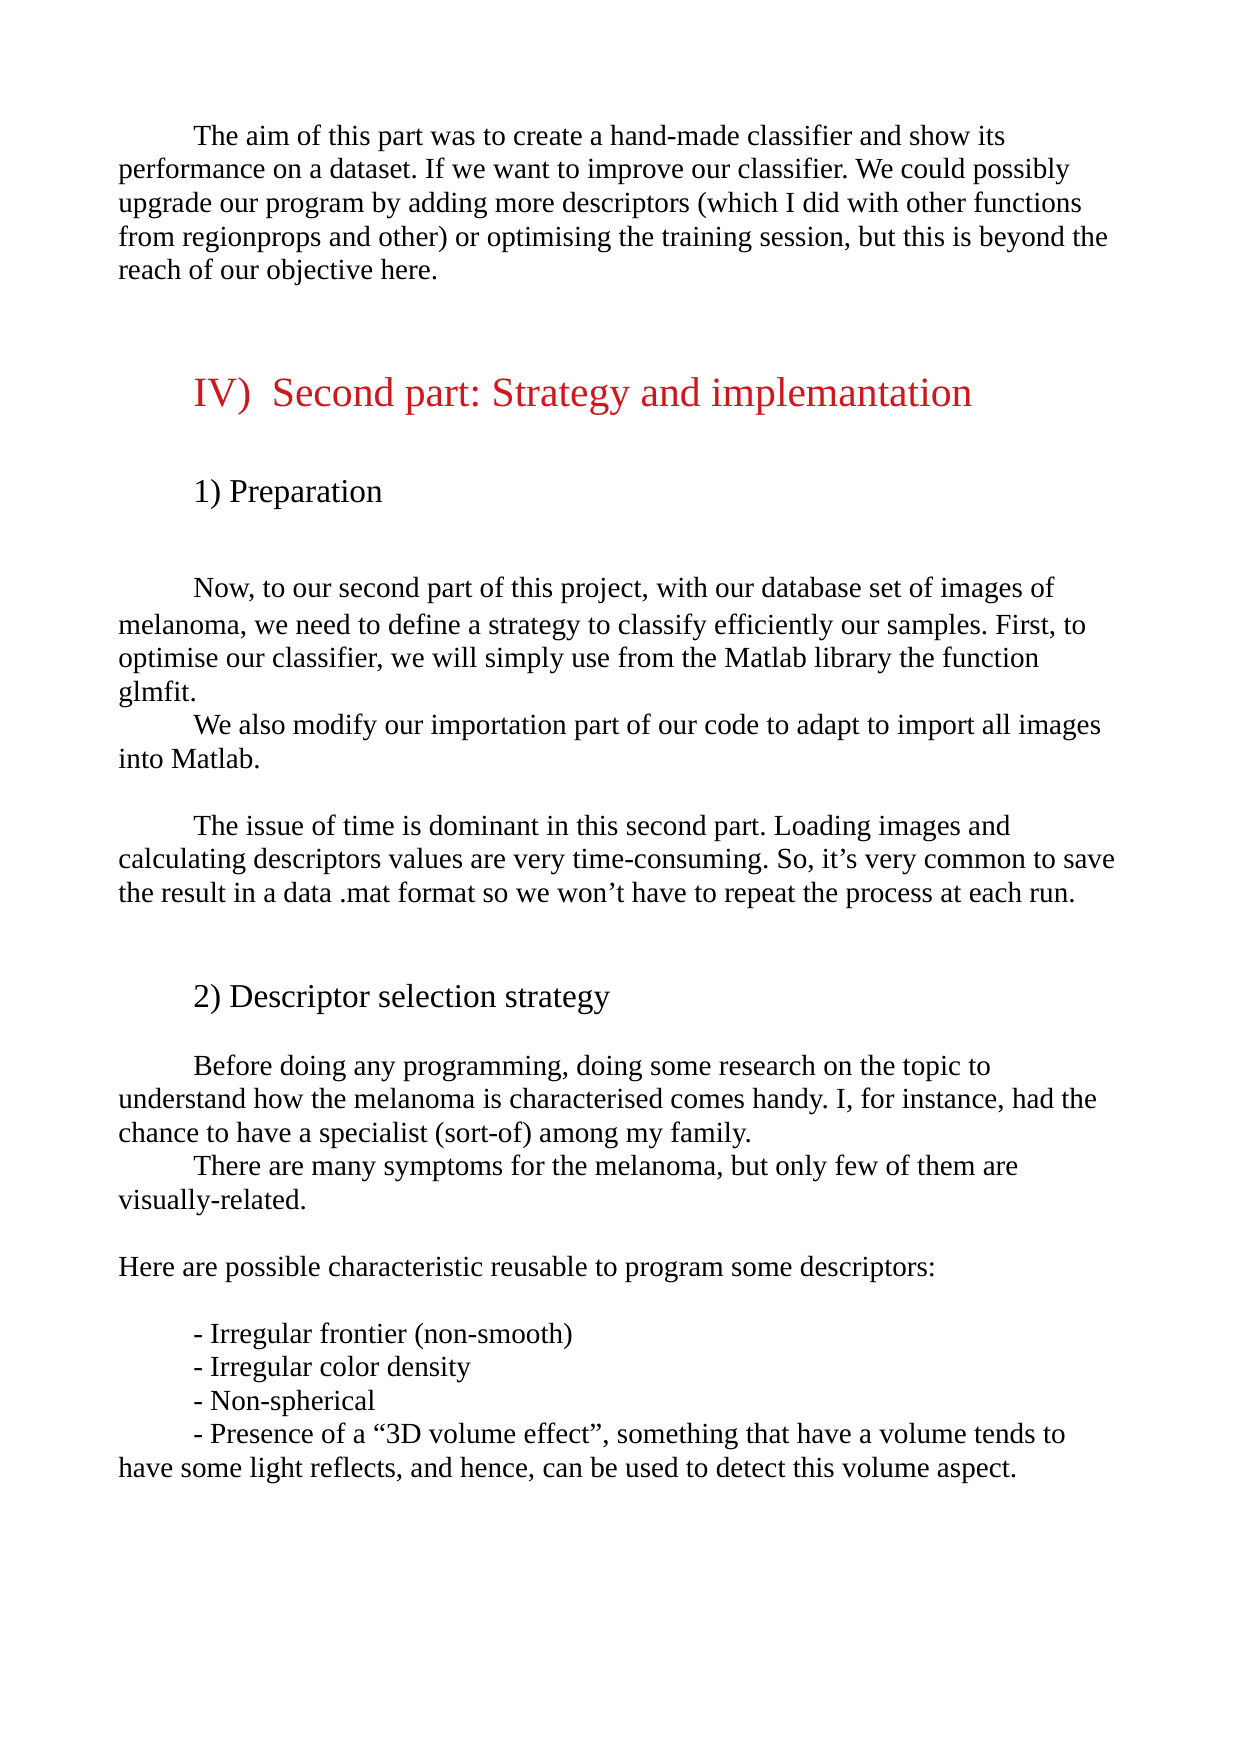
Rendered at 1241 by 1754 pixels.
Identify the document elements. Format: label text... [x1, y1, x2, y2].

text 2) Descriptor selection strategy [118, 976, 1122, 1014]
text The aim of this part was to create a hand-made classifier and show its performance on a dataset. If we want to improve our classifier. We could possibly upgrade our program by adding more descriptors (which I did with other functions from regionprops and other) or optimising the training session, but this is beyond the reach of our objective here. [118, 118, 1122, 286]
text IV) Second part: Strategy and implemantation [118, 367, 1122, 415]
text Now, to our second part of this project, with our database set of images of melanoma, we need to define a strategy to classify efficiently our samples. First, to optimise our classifier, we will simply use from the Matlab library the function glmfit. [118, 559, 1122, 707]
text - Irregular frontier (non-smooth) [118, 1316, 1122, 1349]
text - Presence of a “3D volume effect”, something that have a volume tends to have some light reflects, and hence, can be used to detect this volume aspect. [118, 1417, 1122, 1484]
text The issue of time is dominant in this second part. Loading images and calculating descriptors values are very time-consuming. So, it’s very common to save the result in a data .mat format so we won’t have to repeat the process at each run. [118, 808, 1122, 909]
text - Irregular color density [118, 1349, 1122, 1383]
text Before doing any programming, doing some research on the topic to understand how the melanoma is characterised comes handy. I, for instance, had the chance to have a specialist (sort-of) among my family. [118, 1048, 1122, 1148]
text Here are possible characteristic reusable to program some descriptors: [118, 1249, 1122, 1282]
text - Non-spherical [118, 1383, 1122, 1417]
text 1) Preparation [118, 463, 1122, 511]
text There are many symptoms for the melanoma, but only few of them are visually-related. [118, 1148, 1122, 1215]
text We also modify our importation part of our code to adapt to import all images into Matlab. [118, 707, 1122, 774]
